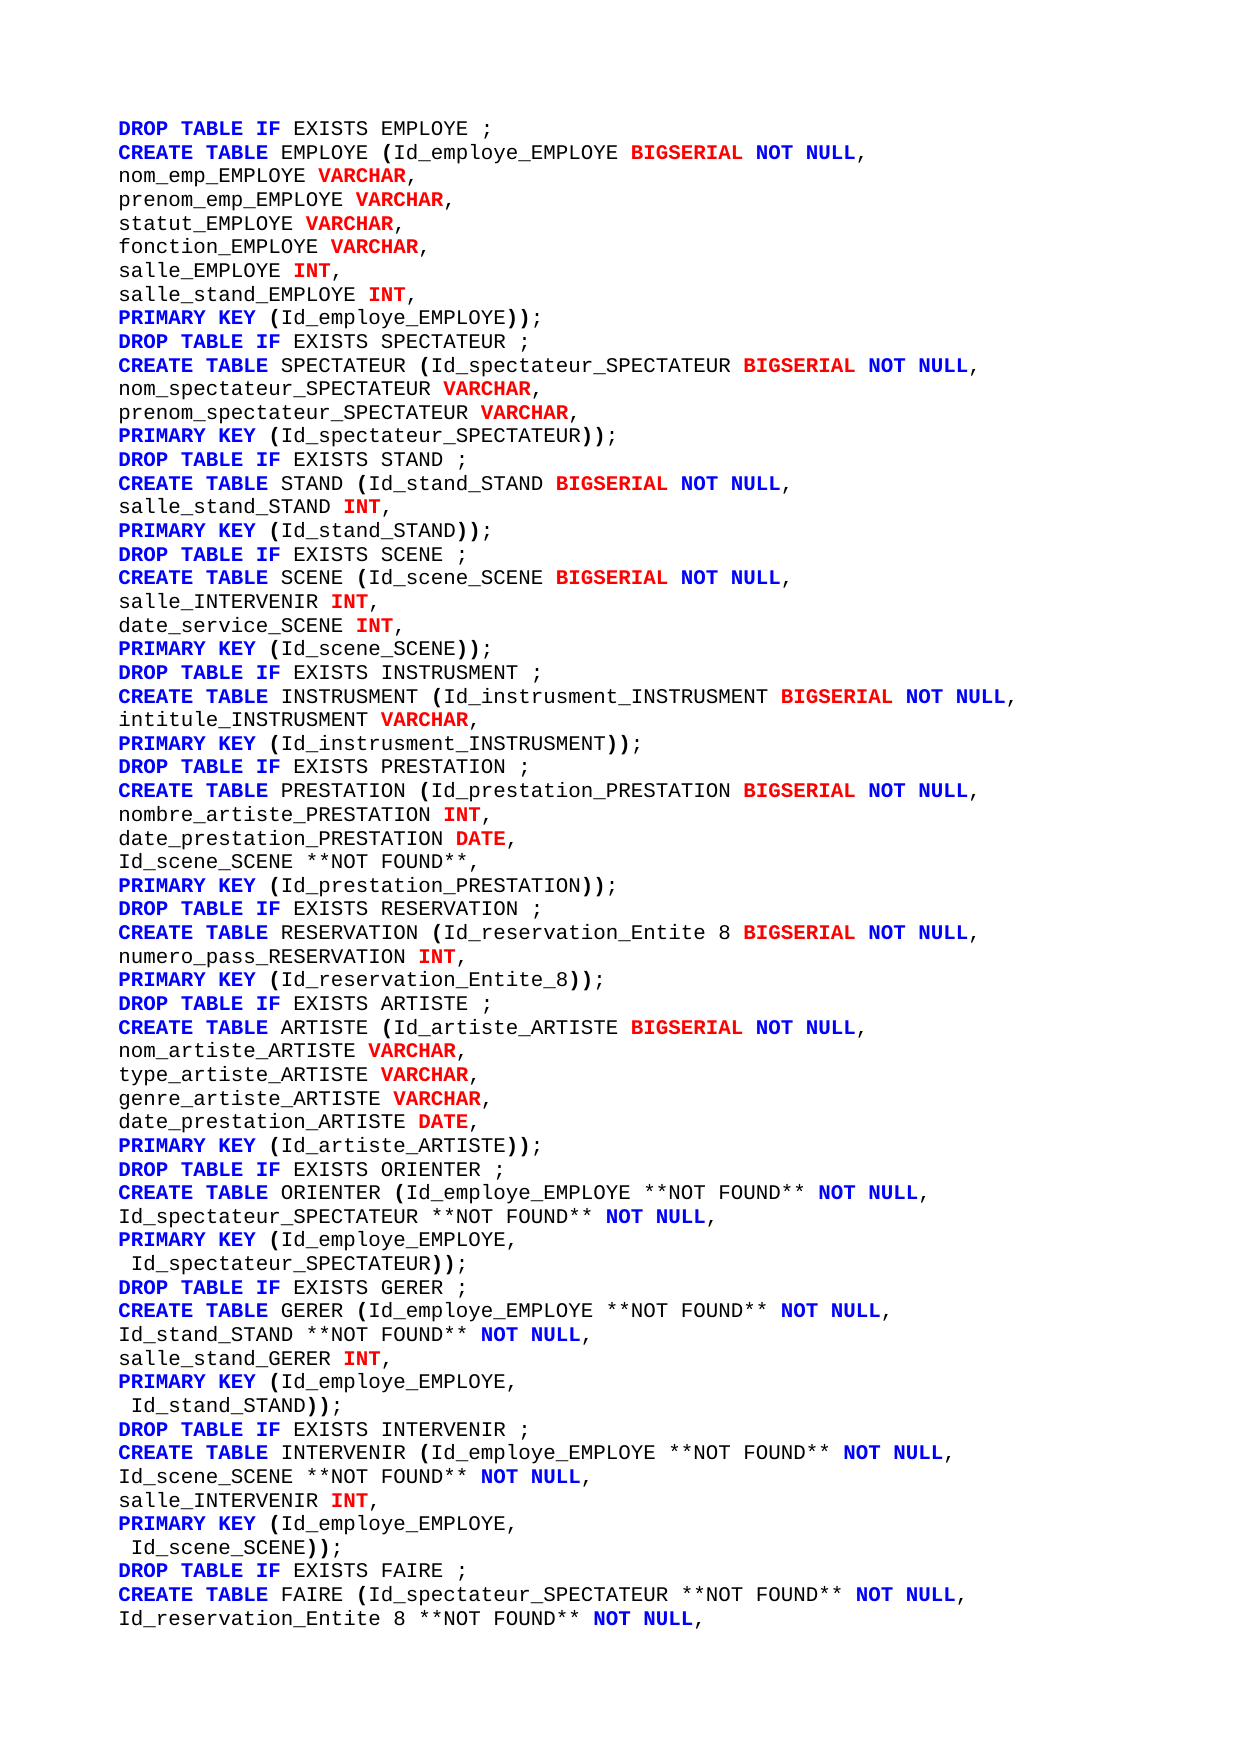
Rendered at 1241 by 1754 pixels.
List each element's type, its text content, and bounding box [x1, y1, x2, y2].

text CREATE TABLE GERER (Id_employe_EMPLOYE **NOT FOUND** NOT NULL, [118, 1300, 1122, 1324]
text salle_stand_STAND INT, [118, 496, 1122, 520]
text Id_reservation_Entite 8 **NOT FOUND** NOT NULL, [118, 1608, 1122, 1631]
text CREATE TABLE ORIENTER (Id_employe_EMPLOYE **NOT FOUND** NOT NULL, [118, 1182, 1122, 1206]
text PRIMARY KEY (Id_spectateur_SPECTATEUR)); [118, 426, 1122, 449]
text Id_spectateur_SPECTATEUR)); [118, 1253, 1122, 1277]
text PRIMARY KEY (Id_employe_EMPLOYE)); [118, 307, 1122, 331]
text Id_scene_SCENE)); [118, 1537, 1122, 1561]
text genre_artiste_ARTISTE VARCHAR, [118, 1088, 1122, 1111]
text DROP TABLE IF EXISTS EMPLOYE ; [118, 118, 1122, 142]
text salle_INTERVENIR INT, [118, 1489, 1122, 1513]
text prenom_emp_EMPLOYE VARCHAR, [118, 189, 1122, 213]
text PRIMARY KEY (Id_scene_SCENE)); [118, 638, 1122, 662]
text DROP TABLE IF EXISTS STAND ; [118, 449, 1122, 473]
text PRIMARY KEY (Id_reservation_Entite_8)); [118, 969, 1122, 993]
text prenom_spectateur_SPECTATEUR VARCHAR, [118, 402, 1122, 426]
text CREATE TABLE SCENE (Id_scene_SCENE BIGSERIAL NOT NULL, [118, 567, 1122, 591]
text date_prestation_ARTISTE DATE, [118, 1111, 1122, 1135]
text Id_scene_SCENE **NOT FOUND** NOT NULL, [118, 1466, 1122, 1489]
text CREATE TABLE RESERVATION (Id_reservation_Entite 8 BIGSERIAL NOT NULL, [118, 922, 1122, 946]
text DROP TABLE IF EXISTS FAIRE ; [118, 1561, 1122, 1584]
text salle_INTERVENIR INT, [118, 591, 1122, 615]
text date_service_SCENE INT, [118, 615, 1122, 638]
text fonction_EMPLOYE VARCHAR, [118, 236, 1122, 260]
text DROP TABLE IF EXISTS GERER ; [118, 1277, 1122, 1300]
text CREATE TABLE FAIRE (Id_spectateur_SPECTATEUR **NOT FOUND** NOT NULL, [118, 1584, 1122, 1608]
text nom_spectateur_SPECTATEUR VARCHAR, [118, 378, 1122, 402]
text CREATE TABLE STAND (Id_stand_STAND BIGSERIAL NOT NULL, [118, 473, 1122, 496]
text DROP TABLE IF EXISTS SPECTATEUR ; [118, 331, 1122, 354]
text type_artiste_ARTISTE VARCHAR, [118, 1064, 1122, 1088]
text CREATE TABLE EMPLOYE (Id_employe_EMPLOYE BIGSERIAL NOT NULL, [118, 142, 1122, 165]
text nom_artiste_ARTISTE VARCHAR, [118, 1040, 1122, 1064]
text PRIMARY KEY (Id_employe_EMPLOYE, [118, 1371, 1122, 1395]
text DROP TABLE IF EXISTS INSTRUSMENT ; [118, 662, 1122, 686]
text DROP TABLE IF EXISTS PRESTATION ; [118, 757, 1122, 780]
text salle_stand_GERER INT, [118, 1348, 1122, 1371]
text Id_stand_STAND **NOT FOUND** NOT NULL, [118, 1324, 1122, 1348]
text numero_pass_RESERVATION INT, [118, 946, 1122, 969]
text PRIMARY KEY (Id_stand_STAND)); [118, 520, 1122, 544]
text PRIMARY KEY (Id_prestation_PRESTATION)); [118, 875, 1122, 898]
text CREATE TABLE SPECTATEUR (Id_spectateur_SPECTATEUR BIGSERIAL NOT NULL, [118, 354, 1122, 378]
text DROP TABLE IF EXISTS RESERVATION ; [118, 898, 1122, 922]
text CREATE TABLE INTERVENIR (Id_employe_EMPLOYE **NOT FOUND** NOT NULL, [118, 1442, 1122, 1466]
text DROP TABLE IF EXISTS ORIENTER ; [118, 1158, 1122, 1182]
text nombre_artiste_PRESTATION INT, [118, 804, 1122, 827]
text CREATE TABLE PRESTATION (Id_prestation_PRESTATION BIGSERIAL NOT NULL, [118, 780, 1122, 804]
text statut_EMPLOYE VARCHAR, [118, 213, 1122, 236]
text nom_emp_EMPLOYE VARCHAR, [118, 165, 1122, 189]
text Id_stand_STAND)); [118, 1395, 1122, 1419]
text CREATE TABLE ARTISTE (Id_artiste_ARTISTE BIGSERIAL NOT NULL, [118, 1017, 1122, 1040]
text PRIMARY KEY (Id_employe_EMPLOYE, [118, 1229, 1122, 1253]
text DROP TABLE IF EXISTS SCENE ; [118, 544, 1122, 567]
text PRIMARY KEY (Id_artiste_ARTISTE)); [118, 1135, 1122, 1158]
text Id_spectateur_SPECTATEUR **NOT FOUND** NOT NULL, [118, 1206, 1122, 1229]
text PRIMARY KEY (Id_instrusment_INSTRUSMENT)); [118, 733, 1122, 757]
text salle_EMPLOYE INT, [118, 260, 1122, 284]
text date_prestation_PRESTATION DATE, [118, 827, 1122, 851]
text DROP TABLE IF EXISTS ARTISTE ; [118, 993, 1122, 1017]
text intitule_INSTRUSMENT VARCHAR, [118, 709, 1122, 733]
text Id_scene_SCENE **NOT FOUND**, [118, 851, 1122, 875]
text salle_stand_EMPLOYE INT, [118, 284, 1122, 307]
text PRIMARY KEY (Id_employe_EMPLOYE, [118, 1513, 1122, 1537]
text CREATE TABLE INSTRUSMENT (Id_instrusment_INSTRUSMENT BIGSERIAL NOT NULL, [118, 686, 1122, 709]
text DROP TABLE IF EXISTS INTERVENIR ; [118, 1419, 1122, 1442]
